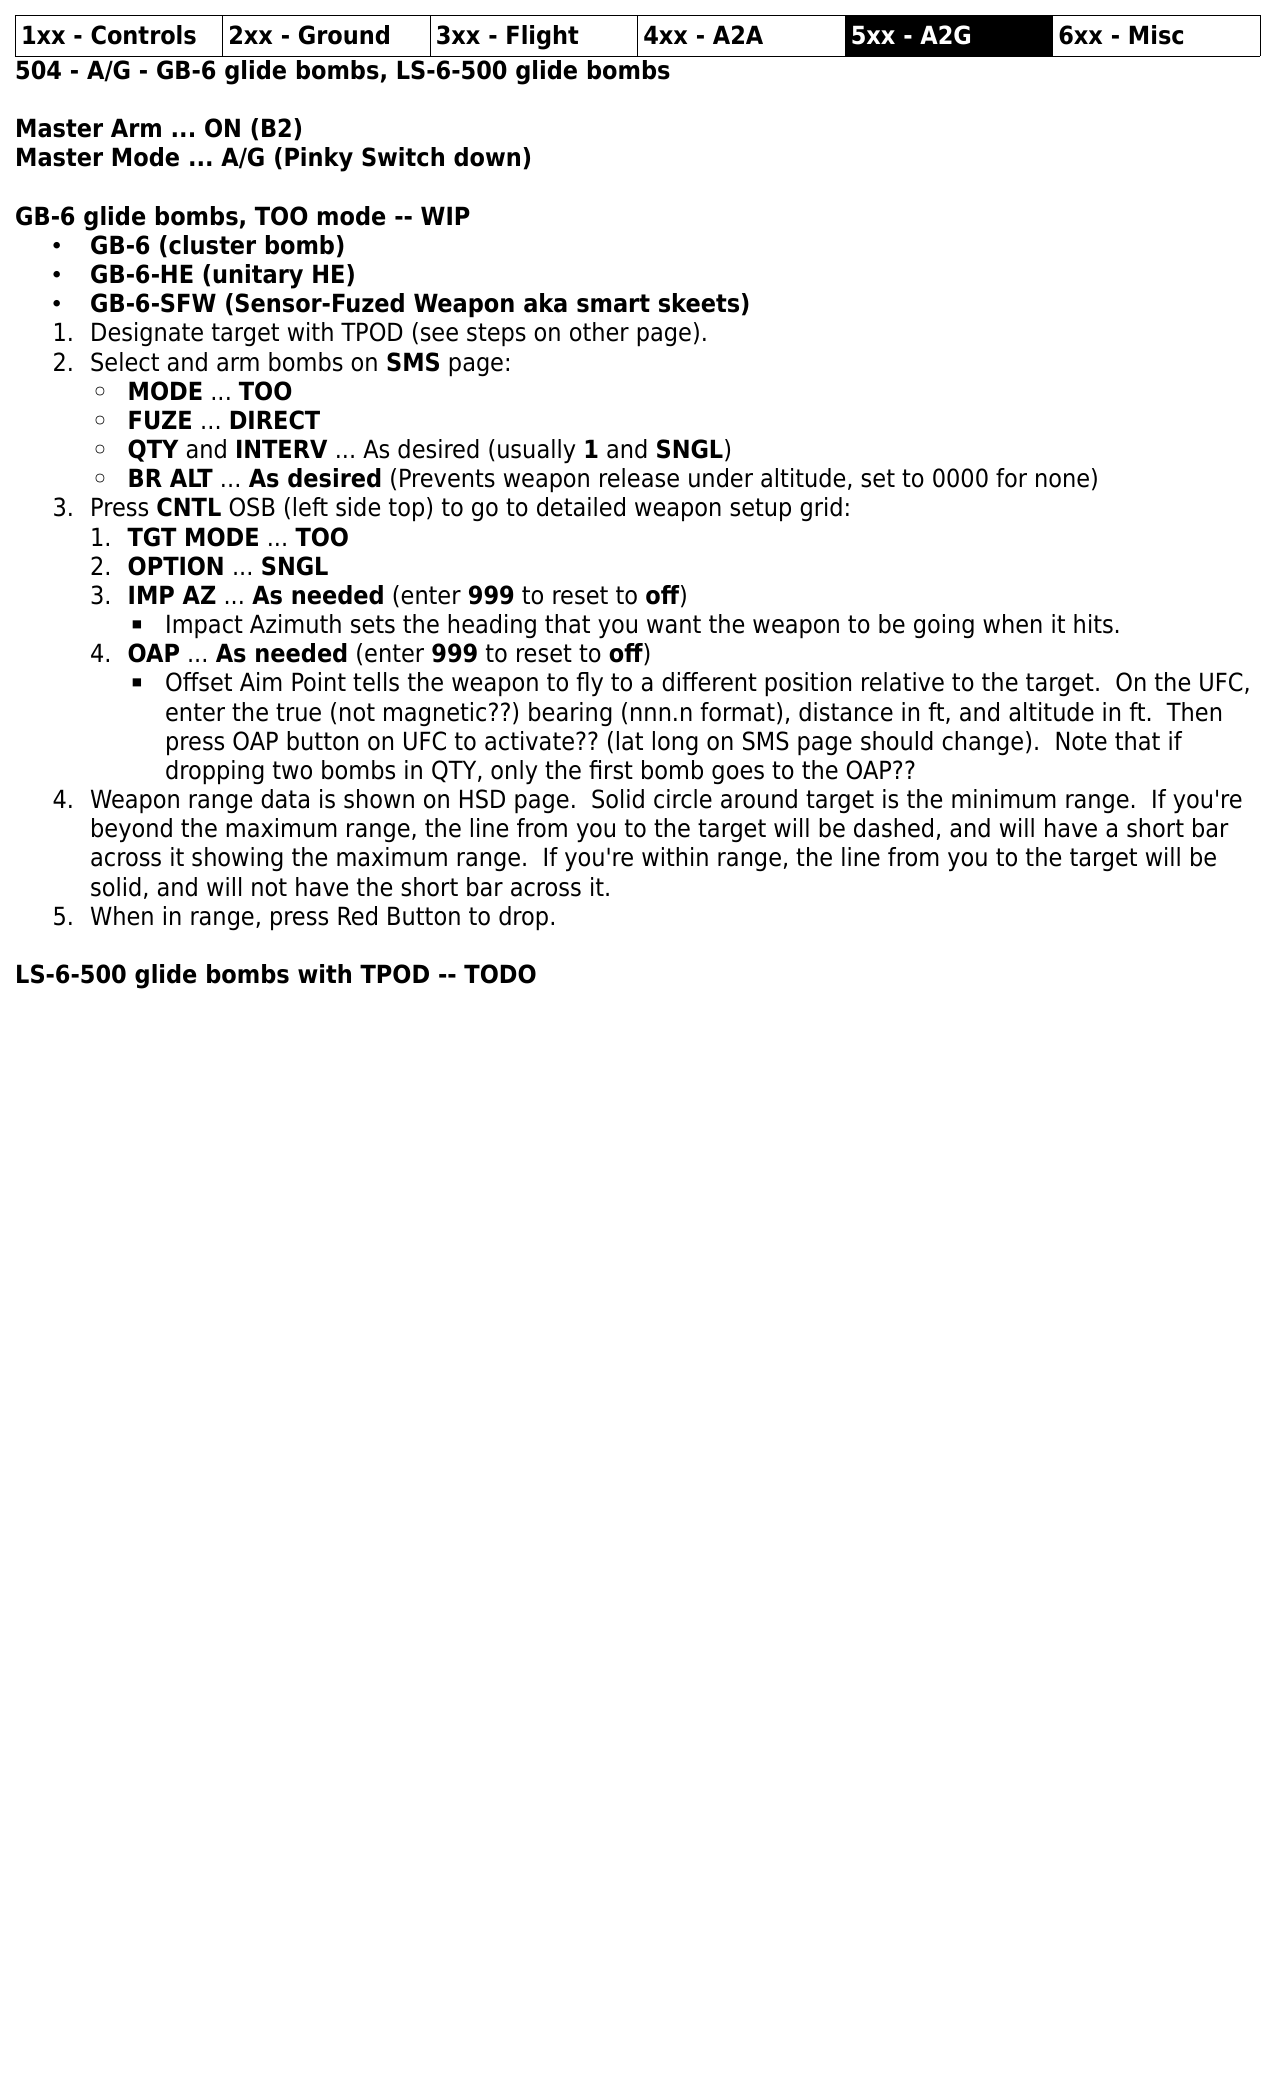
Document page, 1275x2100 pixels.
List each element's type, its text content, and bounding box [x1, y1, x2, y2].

list Designate target with TPOD (see steps on other page). [52, 318, 1260, 348]
list GB-6-SFW (Sensor-Fuzed Weapon aka smart skeets) [52, 289, 1260, 318]
list MODE ... TOO [90, 377, 1260, 406]
list OPTION ... SNGL [90, 552, 1260, 581]
list Press CNTL OSB (left side top) to go to detailed weapon setup grid: [52, 493, 1260, 523]
text GB-6 glide bombs, TOO mode -- WIP [15, 202, 1260, 231]
text Master Mode ... A/G (Pinky Switch down) [15, 143, 1260, 173]
text LS-6-500 glide bombs with TPOD -- TODO [15, 960, 1260, 989]
list QTY and INTERV ... As desired (usually 1 and SNGL) [90, 435, 1260, 464]
text Master Arm ... ON (B2) [15, 114, 1260, 143]
table_header 2xx - Ground [223, 16, 430, 56]
list Impact Azimuth sets the heading that you want the weapon to be going when it hits. [127, 610, 1260, 639]
text 504 - A/G - GB-6 glide bombs, LS-6-500 glide bombs [15, 57, 1260, 85]
list When in range, press Red Button to drop. [52, 902, 1260, 931]
table_header 6xx - Misc [1053, 16, 1260, 56]
list GB-6-HE (unitary HE) [52, 260, 1260, 289]
list Weapon range data is shown on HSD page. Solid circle around target is the minimum range. If you're beyond the maximum range, the line from you to the target will be dashed, and will have a short bar across it showing the maximum range. If you're within range, the line from you to the target will be solid, and will not have the short bar across it. [52, 785, 1260, 902]
table_header 1xx - Controls [16, 16, 222, 56]
list IMP AZ ... As needed (enter 999 to reset to off) [90, 581, 1260, 610]
list Offset Aim Point tells the weapon to fly to a different position relative to the target. On the UFC, enter the true (not magnetic??) bearing (nnn.n format), distance in ft, and altitude in ft. Then press OAP button on UFC to activate?? (lat long on SMS page should change). Note that if dropping two bombs in QTY, only the first bomb goes to the OAP?? [127, 668, 1260, 785]
list TGT MODE ... TOO [90, 523, 1260, 552]
table_header 4xx - A2A [638, 16, 845, 56]
table_header 3xx - Flight [431, 16, 637, 56]
list OAP ... As needed (enter 999 to reset to off) [90, 639, 1260, 668]
table_header 5xx - A2G [846, 16, 1052, 56]
list GB-6 (cluster bomb) [52, 231, 1260, 260]
list BR ALT ... As desired (Prevents weapon release under altitude, set to 0000 for none) [90, 464, 1260, 493]
list Select and arm bombs on SMS page: [52, 348, 1260, 377]
list FUZE ... DIRECT [90, 406, 1260, 435]
